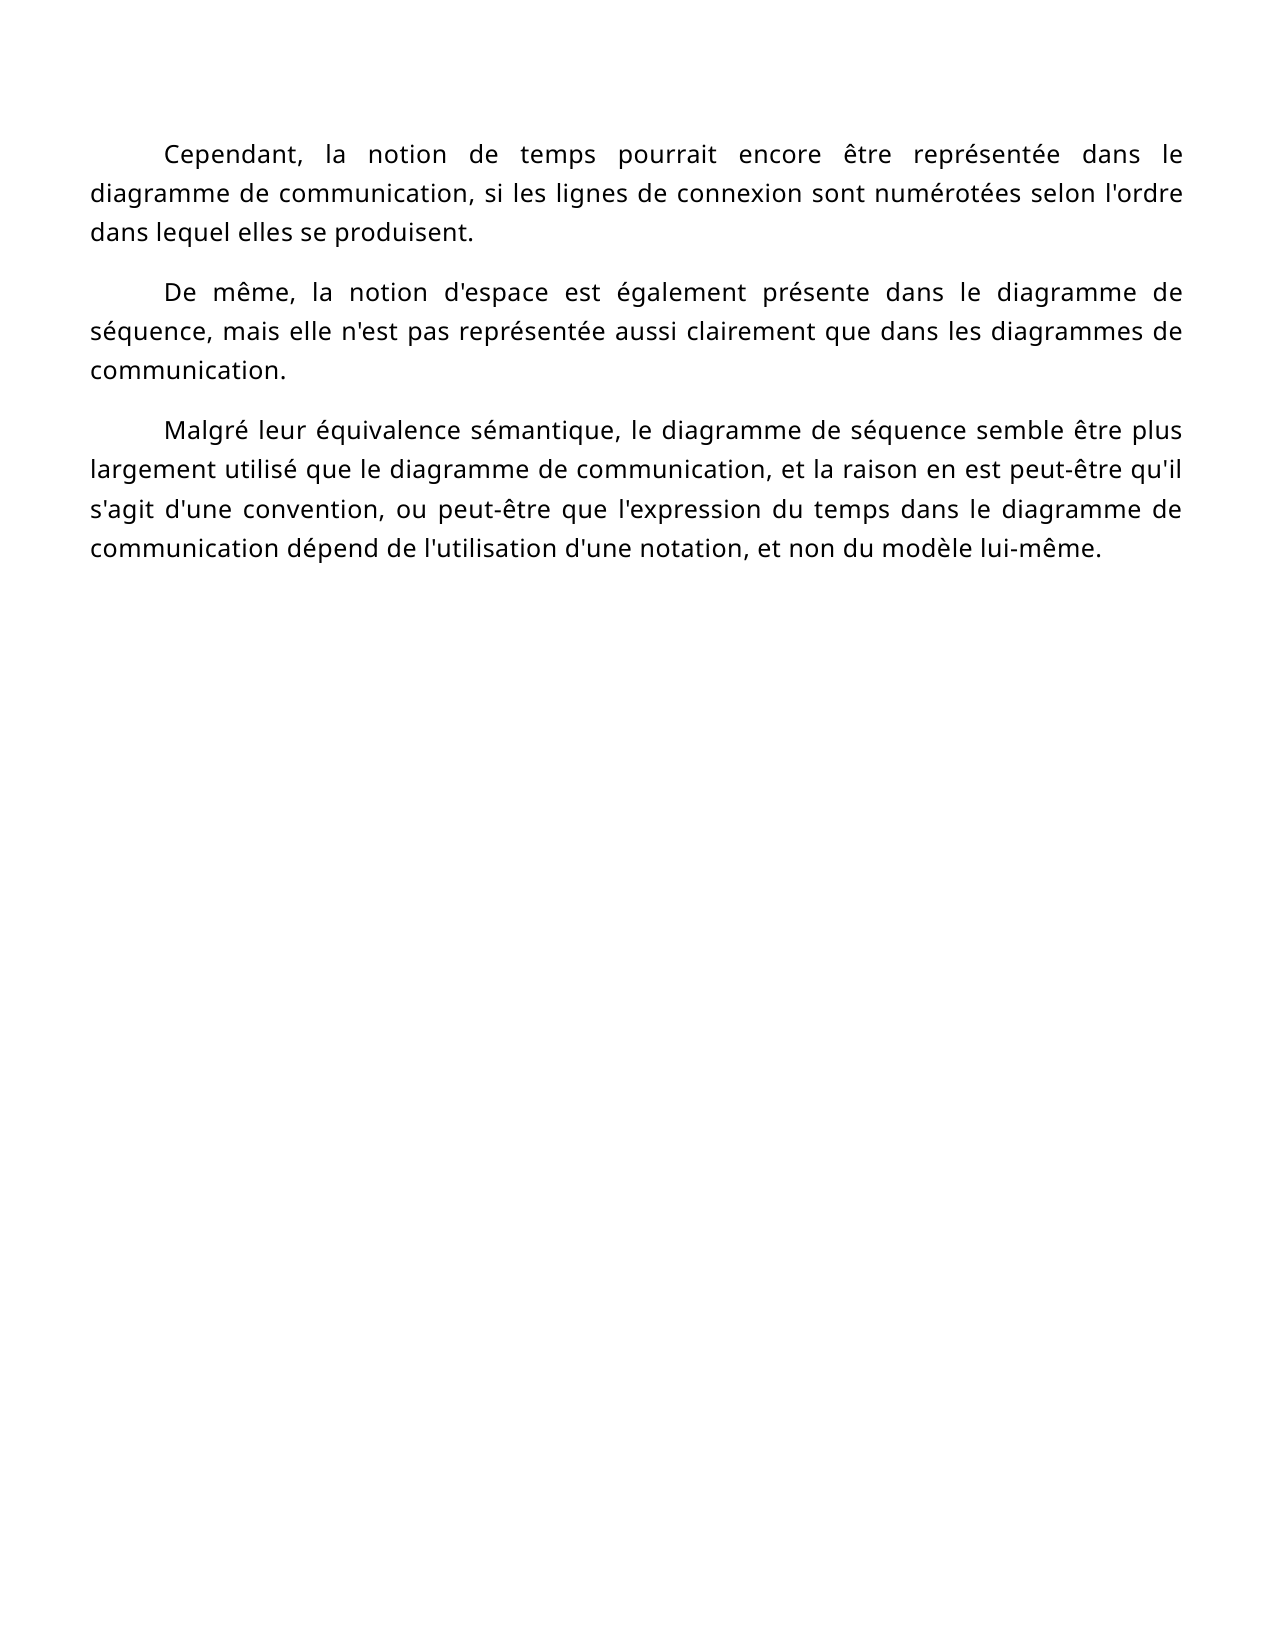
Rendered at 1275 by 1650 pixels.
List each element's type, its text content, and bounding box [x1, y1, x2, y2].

text Malgré leur équivalence sémantique, le diagramme de séquence semble être plus largement utilisé que le diagramme de communication, et la raison en est peut-être qu'il s'agit d'une convention, ou peut-être que l'expression du temps dans le diagramme de communication dépend de l'utilisation d'une notation, et non du modèle lui-même. [90, 413, 1185, 564]
text Cependant, la notion de temps pourrait encore être représentée dans le diagramme de communication, si les lignes de connexion sont numérotées selon l'ordre dans lequel elles se produisent. [90, 136, 1185, 249]
text De même, la notion d'espace est également présente dans le diagramme de séquence, mais elle n'est pas représentée aussi clairement que dans les diagrammes de communication. [90, 274, 1185, 387]
